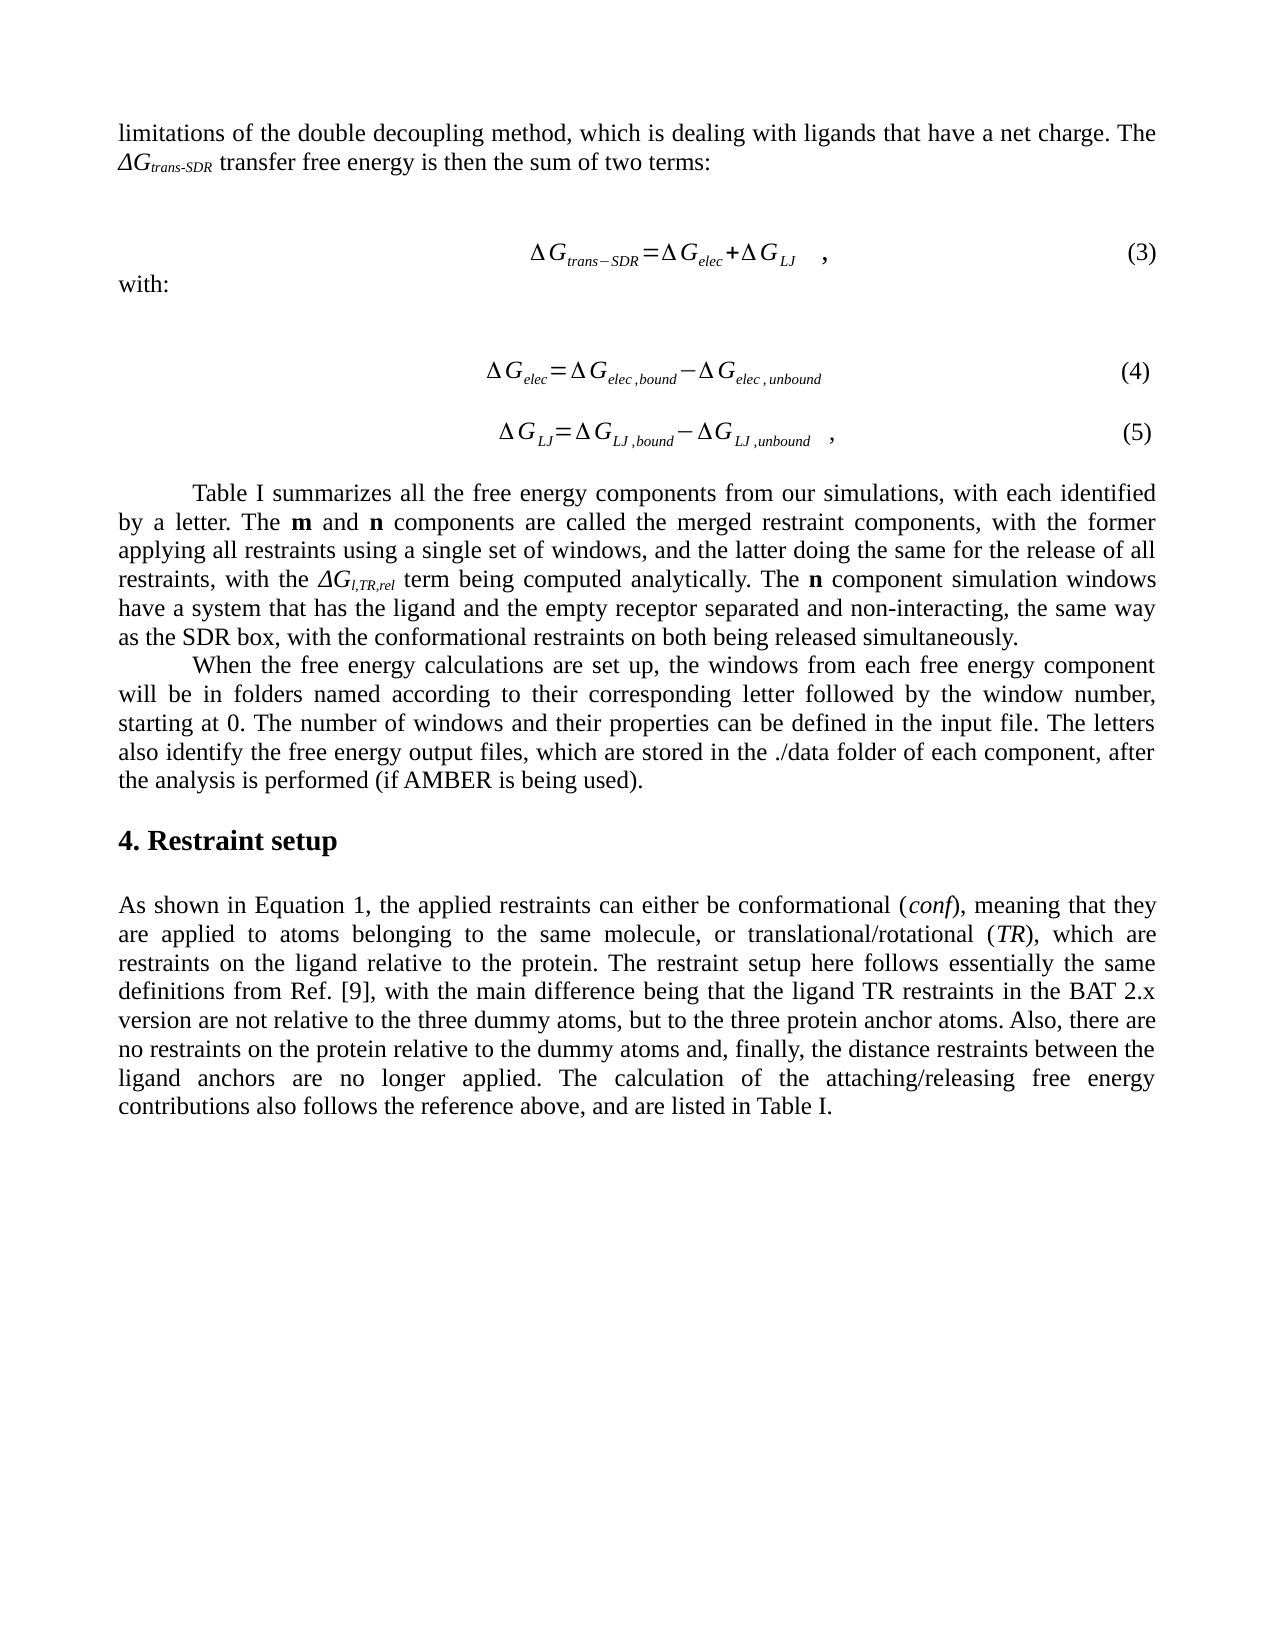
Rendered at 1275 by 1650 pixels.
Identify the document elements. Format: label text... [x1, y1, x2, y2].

text with: [118, 269, 1157, 298]
text When the free energy calculations are set up, the windows from each free energy component will be in folders named according to their corresponding letter followed by the window number, starting at 0. The number of windows and their properties can be defined in the input file. The letters also identify the free energy output files, which are stored in the ./data folder of each component, after the analysis is performed (if AMBER is being used). [118, 651, 1157, 794]
text , (5) [118, 417, 1157, 449]
text , (3) [118, 233, 1157, 269]
text Table I summarizes all the free energy components from our simulations, with each identified by a letter. The m and n components are called the merged restraint components, with the former applying all restraints using a single set of windows, and the latter doing the same for the release of all restraints, with the ΔGl,TR,rel term being computed analytically. The n component simulation windows have a system that has the ligand and the empty receptor separated and non-interacting, the same way as the SDR box, with the conformational restraints on both being released simultaneously. [118, 478, 1157, 651]
text As shown in Equation 1, the applied restraints can either be conformational (conf), meaning that they are applied to atoms belonging to the same molecule, or translational/rotational (TR), which are restraints on the ligand relative to the protein. The restraint setup here follows essentially the same definitions from Ref. [9], with the main difference being that the ligand TR restraints in the BAT 2.x version are not relative to the three dummy atoms, but to the three protein anchor atoms. Also, there are no restraints on the protein relative to the dummy atoms and, finally, the distance restraints between the ligand anchors are no longer applied. The calculation of the attaching/releasing free energy contributions also follows the reference above, and are listed in Table I. [118, 890, 1157, 1120]
text 4. Restraint setup [118, 823, 1157, 857]
text limitations of the double decoupling method, which is dealing with ligands that have a net charge. The ΔGtrans-SDR transfer free energy is then the sum of two terms: [118, 118, 1157, 176]
text (4) [118, 356, 1157, 388]
